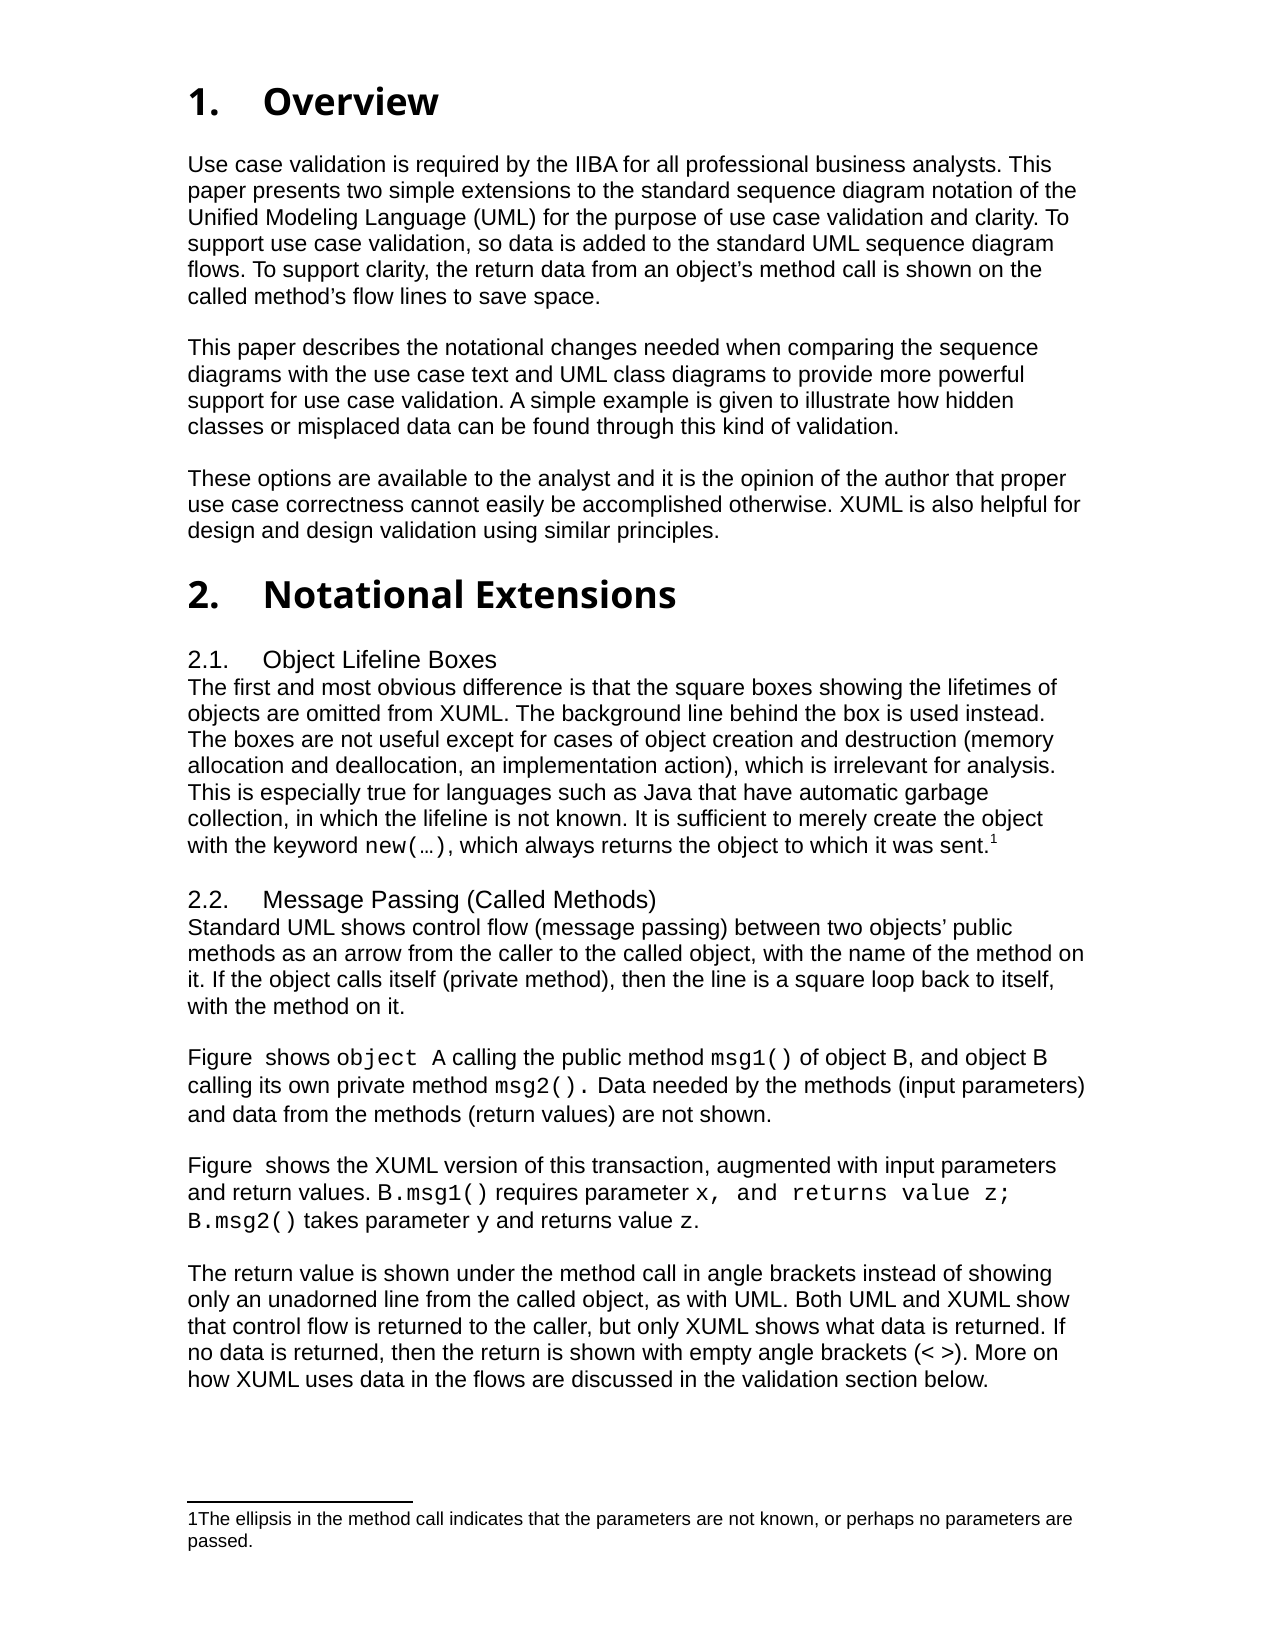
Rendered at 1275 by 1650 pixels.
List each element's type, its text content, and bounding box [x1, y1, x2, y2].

subtitle Message Passing (Called Methods) [187, 885, 1087, 914]
subtitle Notational Extensions [187, 569, 1087, 620]
text This paper describes the notational changes needed when comparing the sequence diagrams with the use case text and UML class diagrams to provide more powerful support for use case validation. A simple example is given to illustrate how hidden classes or misplaced data can be found through this kind of validation. [187, 334, 1087, 439]
text The return value is shown under the method call in angle brackets instead of showing only an unadorned line from the called object, as with UML. Both UML and XUML show that control flow is returned to the caller, but only XUML shows what data is returned. If no data is returned, then the return is shown with empty angle brackets (< >). More on how XUML uses data in the flows are discussed in the validation section below. [187, 1260, 1087, 1392]
text Figure shows the XUML version of this transaction, augmented with input parameters and return values. B.msg1() requires parameter x, and returns value z; B.msg2() takes parameter y and returns value z. [187, 1152, 1087, 1235]
subtitle Object Lifeline Boxes [187, 645, 1087, 673]
text These options are available to the analyst and it is the opinion of the author that proper use case correctness cannot easily be accomplished otherwise. XUML is also helpful for design and design validation using similar principles. [187, 464, 1087, 544]
text Use case validation is required by the IIBA for all professional business analysts. This paper presents two simple extensions to the standard sequence diagram notation of the Unified Modeling Language (UML) for the purpose of use case validation and clarity. To support use case validation, so data is added to the standard UML sequence diagram flows. To support clarity, the return data from an object’s method call is shown on the called method’s flow lines to save space. [187, 151, 1087, 309]
text Standard UML shows control flow (message passing) between two objects’ public methods as an arrow from the caller to the called object, with the name of the method on it. If the object calls itself (private method), then the line is a square loop back to itself, with the method on it. [187, 914, 1087, 1019]
text Figure shows object A calling the public method msg1() of object B, and object B calling its own private method msg2(). Data needed by the methods (input parameters) and data from the methods (return values) are not shown. [187, 1044, 1087, 1127]
subtitle Overview [187, 75, 1087, 126]
text The first and most obvious difference is that the square boxes showing the lifetimes of objects are omitted from XUML. The background line behind the box is used instead. The boxes are not useful except for cases of object creation and destruction (memory allocation and deallocation, an implementation action), which is irrelevant for analysis. This is especially true for languages such as Java that have automatic garbage collection, in which the lifeline is not known. It is sufficient to merely create the object with the keyword new(…), which always returns the object to which it was sent. [187, 673, 1087, 860]
text The ellipsis in the method call indicates that the parameters are not known, or perhaps no parameters are passed. [187, 1508, 1087, 1551]
